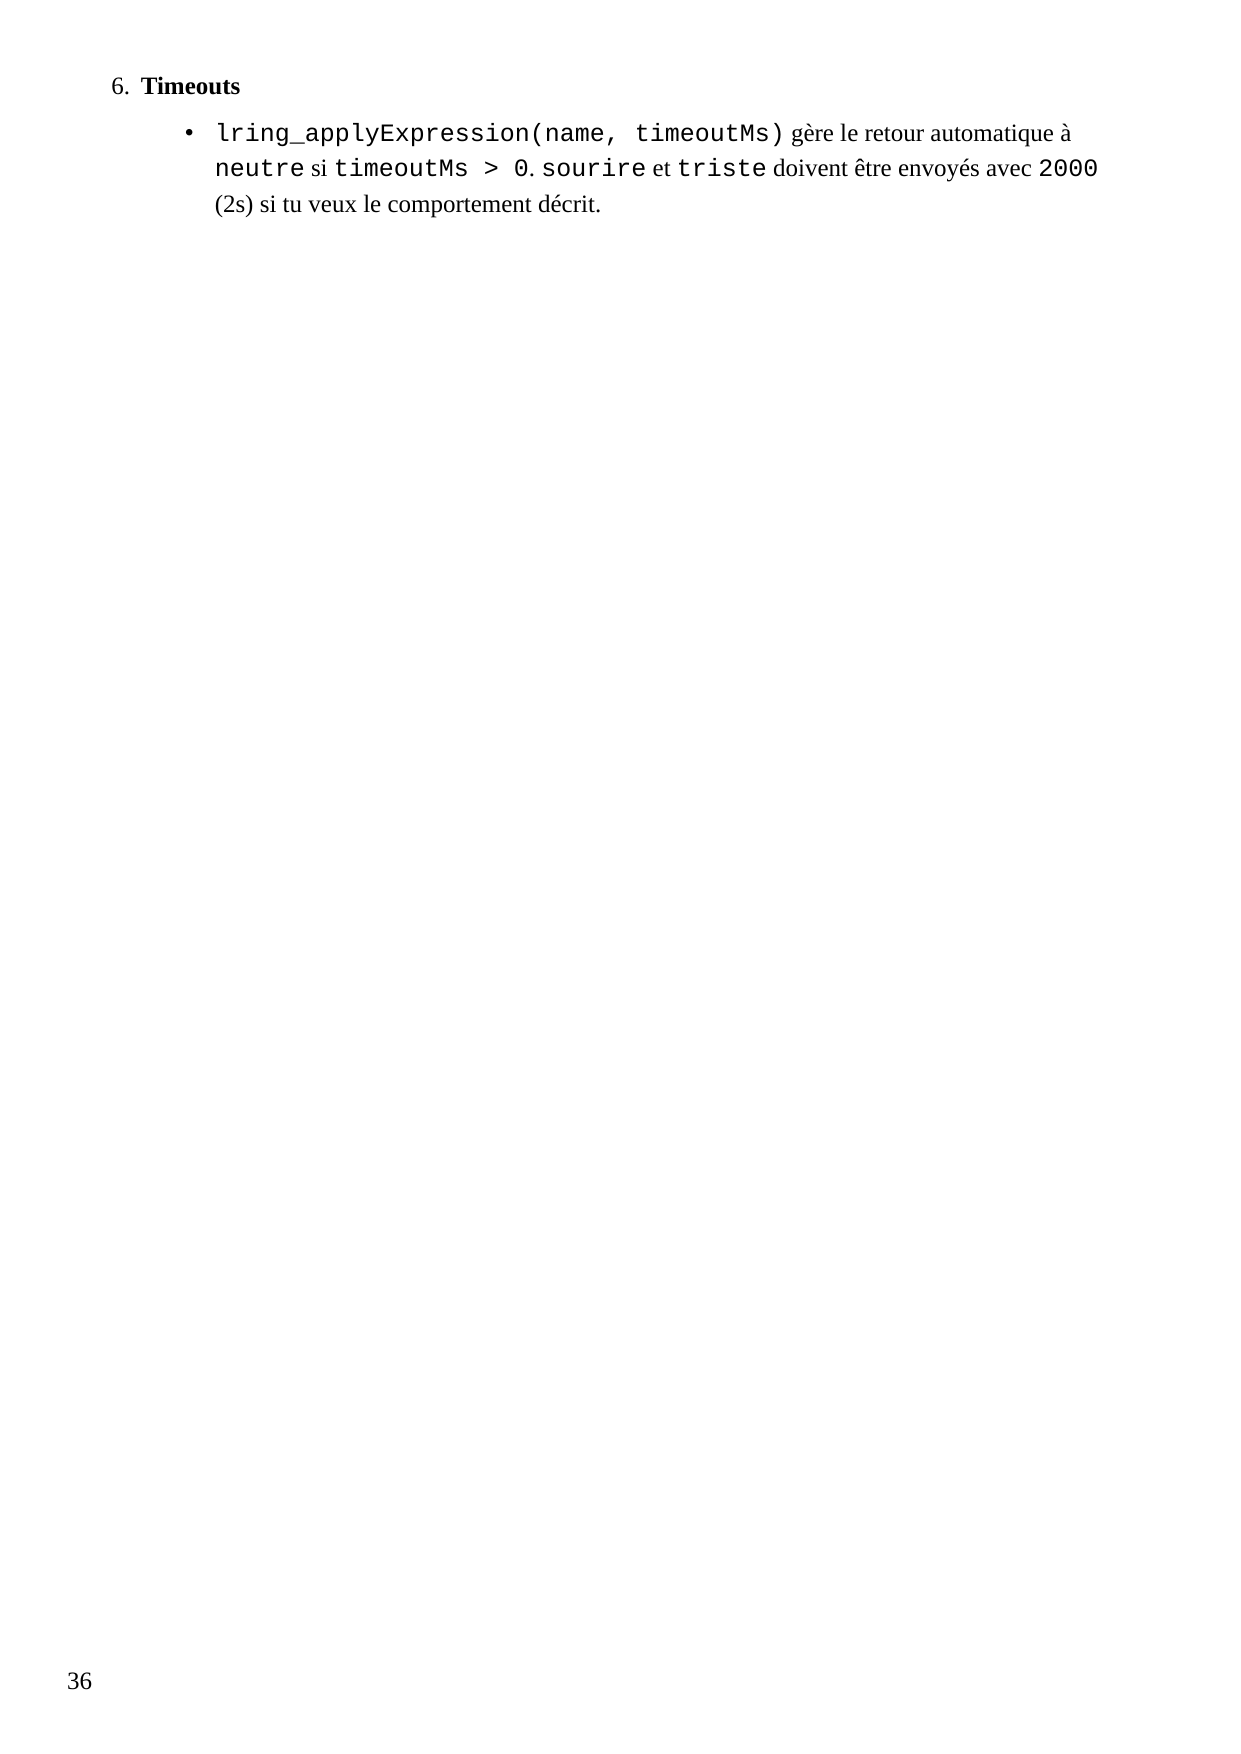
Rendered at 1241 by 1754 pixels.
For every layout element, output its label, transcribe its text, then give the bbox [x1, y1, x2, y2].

list Timeouts [111, 71, 1140, 99]
list lring_applyExpression(name, timeoutMs) gère le retour automatique à neutre si timeoutMs > 0. sourire et triste doivent être envoyés avec 2000 (2s) si tu veux le comportement décrit. [185, 118, 1140, 217]
